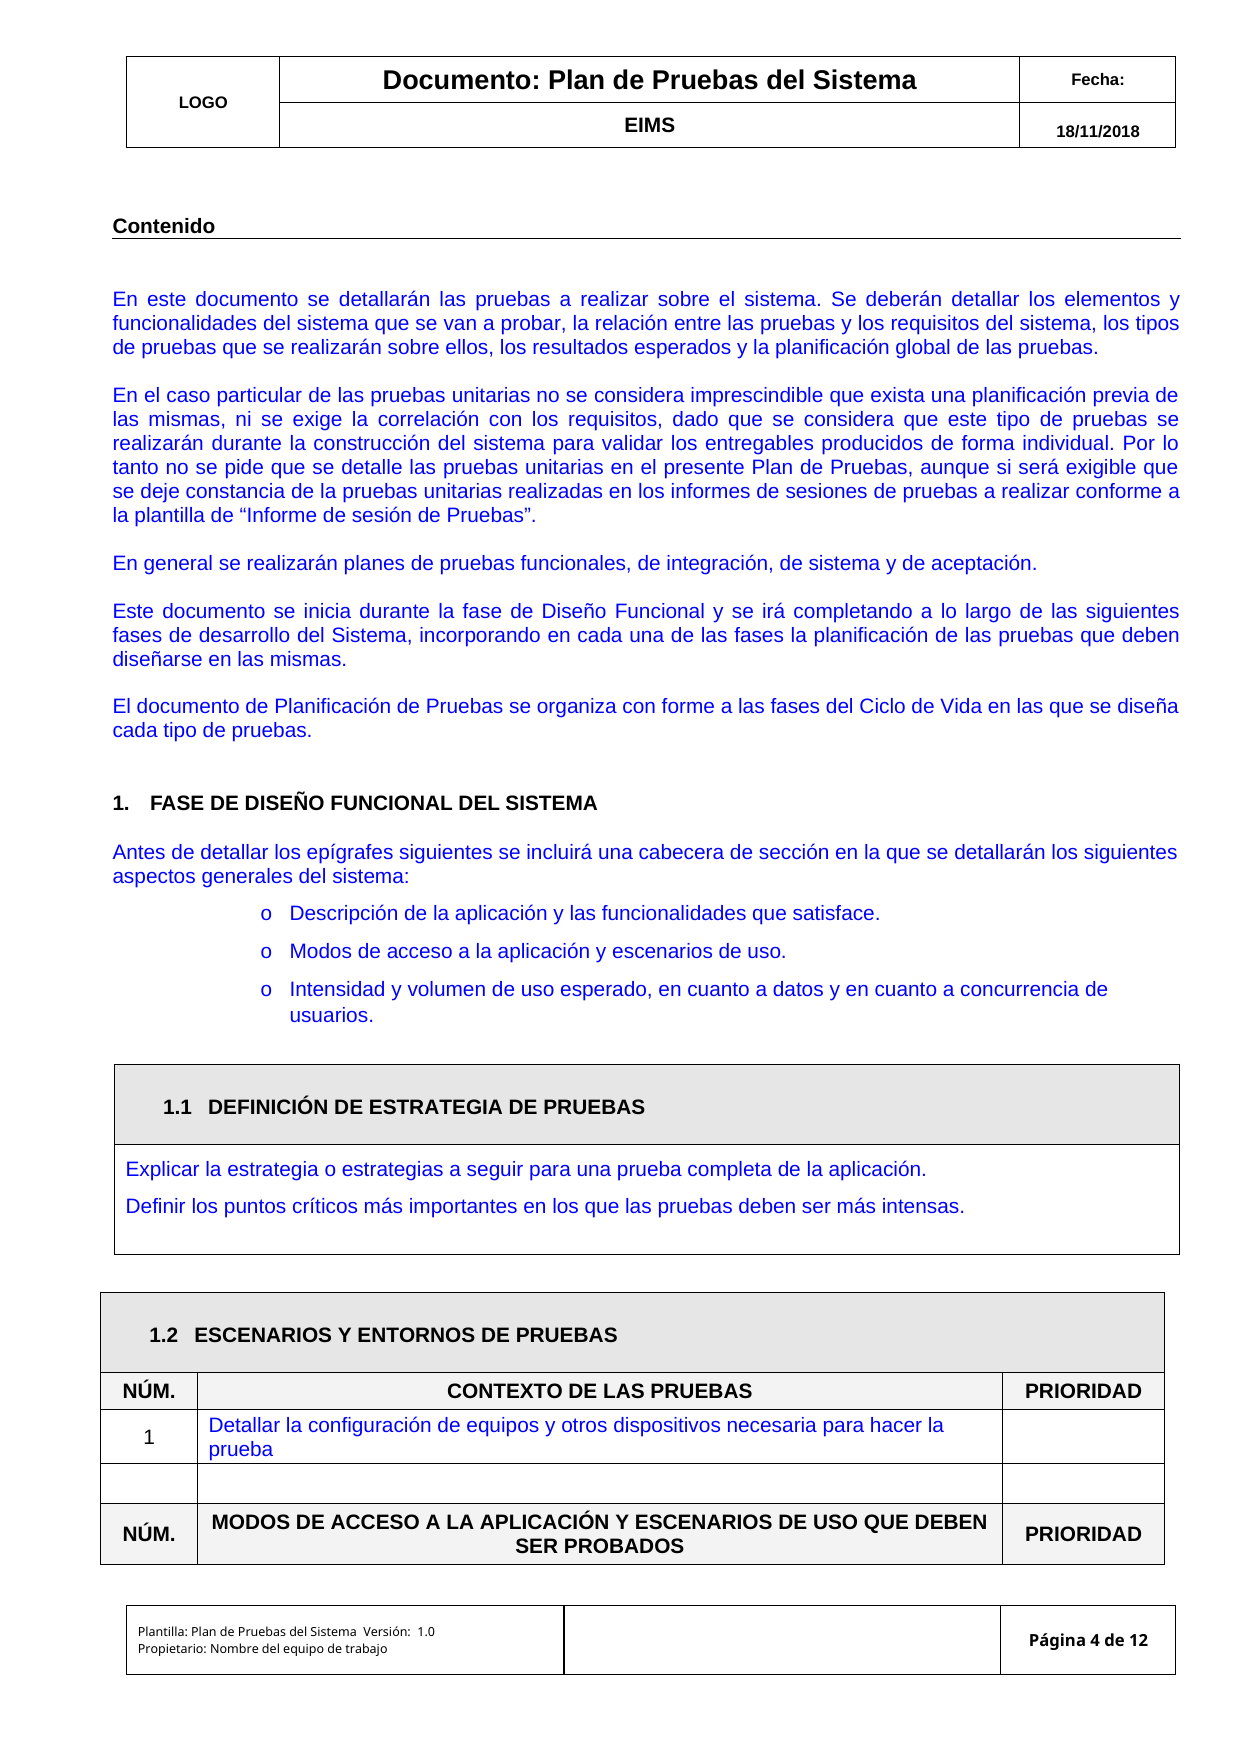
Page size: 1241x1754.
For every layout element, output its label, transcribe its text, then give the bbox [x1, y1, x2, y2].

list Modos de acceso a la aplicación y escenarios de uso. [260, 939, 1181, 965]
table_cell [198, 1464, 1002, 1503]
table_cell NÚM. [101, 1373, 197, 1409]
table_cell MODOS DE ACCESO A LA APLICACIÓN Y ESCENARIOS DE USO QUE DEBEN SER PROBADOS [198, 1504, 1002, 1564]
text Este documento se inicia durante la fase de Diseño Funcional y se irá completando a lo largo de las siguientes fases de desarrollo del Sistema, incorporando en cada una de las fases la planificación de las pruebas que deben diseñarse en las mismas. [112, 598, 1181, 670]
subtitle FASE DE DISEÑO FUNCIONAL DEL SISTEMA [112, 773, 1181, 815]
text Antes de detallar los epígrafes siguientes se incluirá una cabecera de sección en la que se detallarán los siguientes aspectos generales del sistema: [112, 840, 1181, 888]
title Contenido [112, 214, 1181, 238]
table_cell PRIORIDAD [1003, 1504, 1164, 1564]
table_cell [1003, 1410, 1164, 1462]
table_cell [1003, 1464, 1164, 1503]
text En general se realizarán planes de pruebas funcionales, de integración, de sistema y de aceptación. [112, 551, 1181, 574]
table_cell 1 [101, 1410, 197, 1462]
table_cell Detallar la configuración de equipos y otros dispositivos necesaria para hacer la prueba [198, 1410, 1002, 1462]
list Intensidad y volumen de uso esperado, en cuanto a datos y en cuanto a concurrencia de usuarios. [260, 977, 1181, 1027]
table_header DEFINICIÓN DE ESTRATEGIA DE PRUEBAS [115, 1065, 1179, 1144]
table_cell PRIORIDAD [1003, 1373, 1164, 1409]
table_header ESCENARIOS Y ENTORNOS DE PRUEBAS [101, 1293, 1164, 1372]
table_cell CONTEXTO DE LAS PRUEBAS [198, 1373, 1002, 1409]
list Descripción de la aplicación y las funcionalidades que satisface. [260, 901, 1181, 926]
table_cell [101, 1464, 197, 1503]
text En este documento se detallarán las pruebas a realizar sobre el sistema. Se deberán detallar los elementos y funcionalidades del sistema que se van a probar, la relación entre las pruebas y los requisitos del sistema, los tipos de pruebas que se realizarán sobre ellos, los resultados esperados y la planificación global de las pruebas. [112, 287, 1181, 359]
text En el caso particular de las pruebas unitarias no se considera imprescindible que exista una planificación previa de las mismas, ni se exige la correlación con los requisitos, dado que se considera que este tipo de pruebas se realizarán durante la construcción del sistema para validar los entregables producidos de forma individual. Por lo tanto no se pide que se detalle las pruebas unitarias en el presente Plan de Pruebas, aunque si será exigible que se deje constancia de la pruebas unitarias realizadas en los informes de sesiones de pruebas a realizar conforme a la plantilla de “Informe de sesión de Pruebas”. [112, 383, 1181, 527]
table_cell Explicar la estrategia o estrategias a seguir para una prueba completa de la aplicación. Definir los puntos críticos más importantes en los que las pruebas deben ser más intensas. [115, 1145, 1179, 1254]
text El documento de Planificación de Pruebas se organiza con forme a las fases del Ciclo de Vida en las que se diseña cada tipo de pruebas. [112, 694, 1181, 742]
table_cell NÚM. [101, 1504, 197, 1564]
